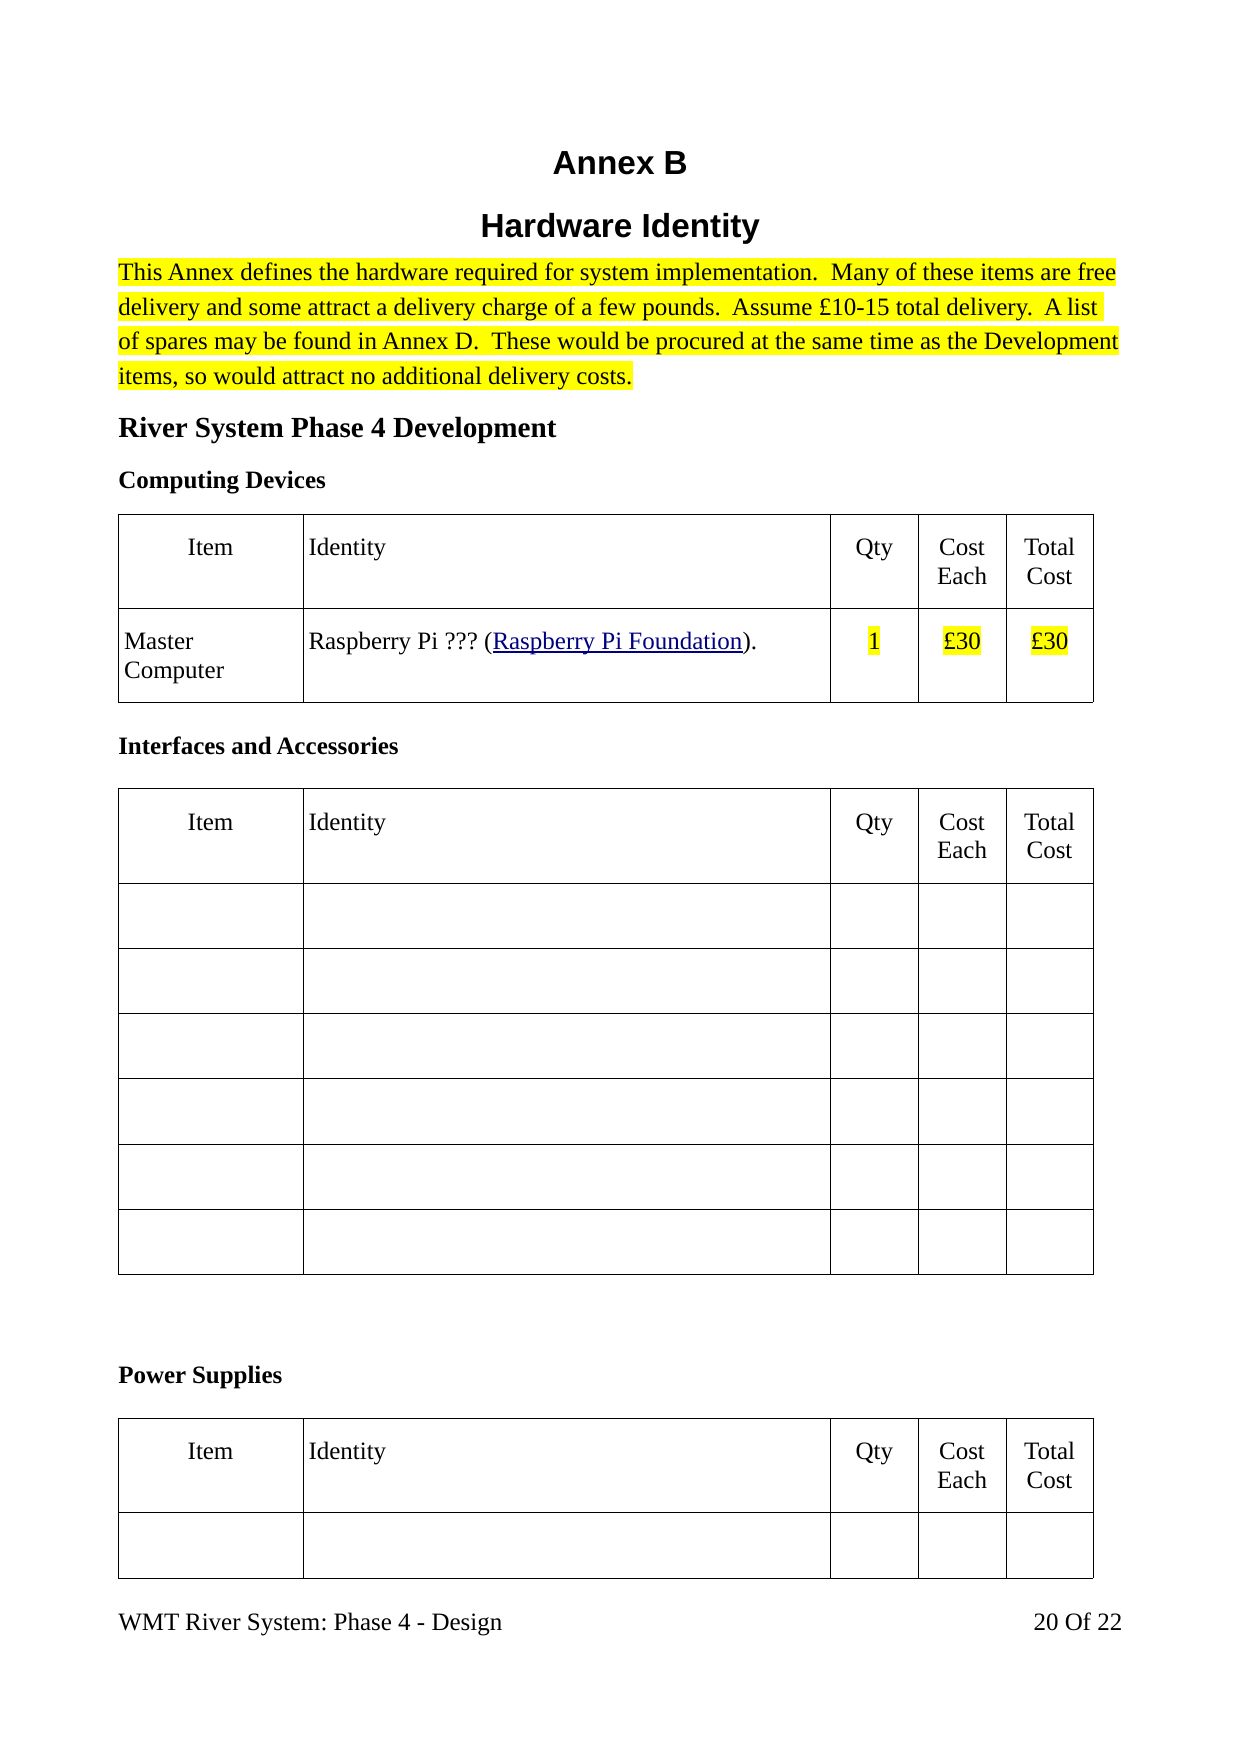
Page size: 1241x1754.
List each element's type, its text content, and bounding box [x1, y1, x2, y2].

text River System Phase 4 Development [118, 410, 1122, 443]
table_cell [119, 949, 303, 1013]
table_cell Master Computer [119, 609, 303, 702]
table_cell [1007, 1145, 1093, 1209]
table_cell [831, 1014, 918, 1078]
table_cell [831, 1513, 918, 1577]
table_cell [831, 1210, 918, 1274]
table_cell [304, 1210, 830, 1274]
subtitle Hardware Identity [118, 207, 1122, 245]
table_header Qty [831, 789, 918, 882]
table_header Total Cost [1007, 1419, 1093, 1512]
table_header Item [119, 789, 303, 882]
table_cell [1007, 1014, 1093, 1078]
table_header Total Cost [1007, 515, 1093, 608]
table_cell [304, 1014, 830, 1078]
table_cell [1007, 949, 1093, 1013]
table_cell £30 [919, 609, 1006, 702]
table_cell [119, 1079, 303, 1144]
table_header Qty [831, 1419, 918, 1512]
table_header Cost Each [919, 1419, 1006, 1512]
table_cell [304, 1513, 830, 1577]
table_cell [919, 1513, 1006, 1577]
table_cell [919, 1079, 1006, 1144]
table_cell Raspberry Pi ??? (Raspberry Pi Foundation). [304, 609, 830, 702]
table_header Cost Each [919, 515, 1006, 608]
table_cell [919, 884, 1006, 948]
table_cell [919, 949, 1006, 1013]
table_cell 1 [831, 609, 918, 702]
table_cell [1007, 884, 1093, 948]
table_cell [119, 884, 303, 948]
table_cell [1007, 1210, 1093, 1274]
table_cell [119, 1145, 303, 1209]
subtitle Annex B [118, 143, 1122, 182]
table_header Item [119, 1419, 303, 1512]
table_cell [831, 949, 918, 1013]
table_header Identity [304, 515, 830, 608]
text Interfaces and Accessories [118, 731, 1122, 759]
table_cell £30 [1007, 609, 1093, 702]
table_cell [304, 949, 830, 1013]
table_cell [831, 884, 918, 948]
table_header Total Cost [1007, 789, 1093, 882]
table_cell [919, 1210, 1006, 1274]
table_cell [304, 1079, 830, 1144]
table_cell [831, 1145, 918, 1209]
table_cell [1007, 1079, 1093, 1144]
table_cell [304, 1145, 830, 1209]
table_cell [119, 1210, 303, 1274]
table_header Cost Each [919, 789, 1006, 882]
table_cell [1007, 1513, 1093, 1577]
table_cell [919, 1014, 1006, 1078]
table_header Item [119, 515, 303, 608]
table_cell [304, 884, 830, 948]
table_header Identity [304, 789, 830, 882]
text Power Supplies [118, 1361, 1122, 1389]
table_cell [919, 1145, 1006, 1209]
text Computing Devices [118, 465, 1122, 493]
text This Annex defines the hardware required for system implementation. Many of these items are free delivery and some attract a delivery charge of a few pounds. Assume £10-15 total delivery. A list of spares may be found in Annex D. These would be procured at the same time as the Development items, so would attract no additional delivery costs. [118, 257, 1122, 390]
table_cell [831, 1079, 918, 1144]
table_header Identity [304, 1419, 830, 1512]
table_cell [119, 1513, 303, 1577]
table_cell [119, 1014, 303, 1078]
table_header Qty [831, 515, 918, 608]
